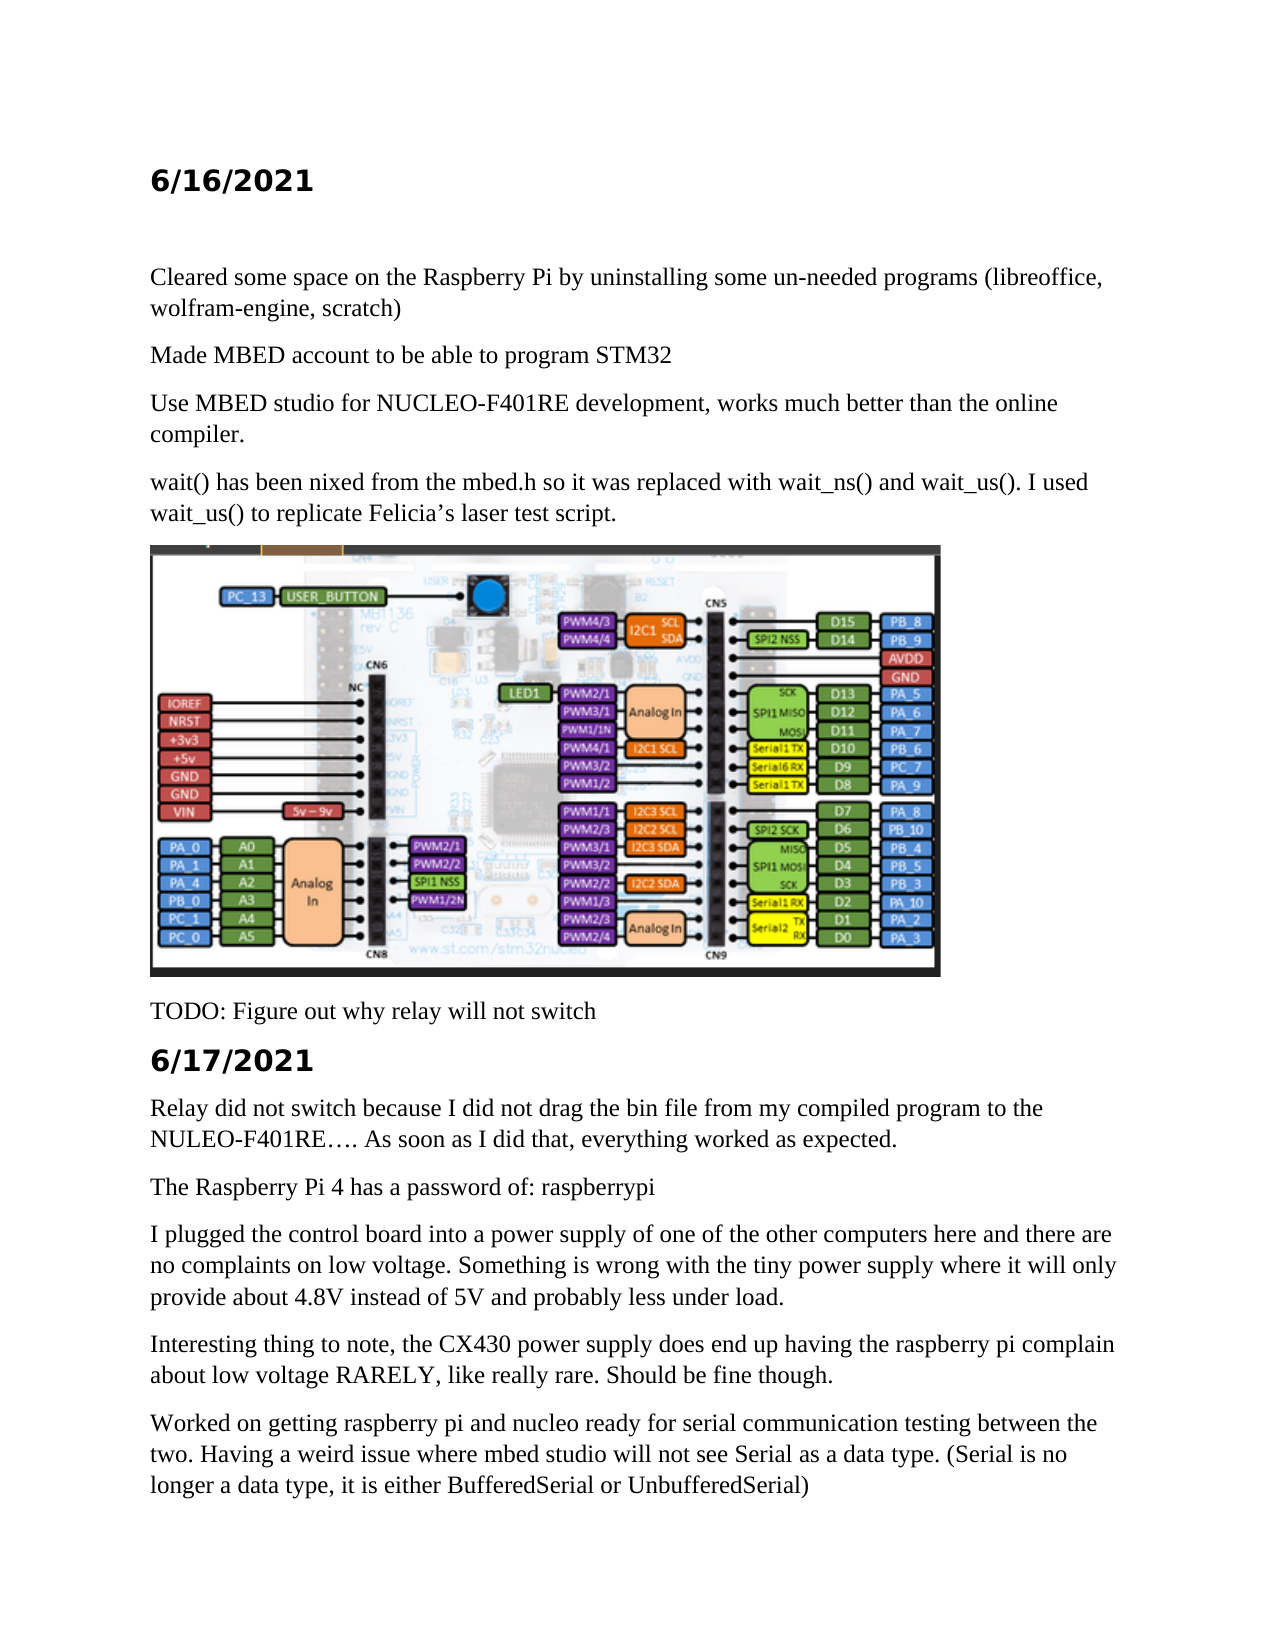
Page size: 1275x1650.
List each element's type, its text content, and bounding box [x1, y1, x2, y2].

text The Raspberry Pi 4 has a password of: raspberrypi [150, 1172, 1125, 1201]
subtitle 6/17/2021 [150, 1044, 1125, 1078]
text Interesting thing to note, the CX430 power supply does end up having the raspberry pi complain about low voltage RARELY, like really rare. Should be fine though. [150, 1329, 1125, 1389]
text Cleared some space on the Raspberry Pi by uninstalling some un-needed programs (libreoffice, wolfram-engine, scratch) [150, 262, 1125, 321]
picture [150, 545, 941, 977]
text wait() has been nixed from the mbed.h so it was replaced with wait_ns() and wait_us(). I used wait_us() to replicate Felicia’s laser test script. [150, 467, 1125, 527]
text TODO: Figure out why relay will not switch [150, 996, 1125, 1025]
text Worked on getting raspberry pi and nucleo ready for serial communication testing between the two. Having a weird issue where mbed studio will not see Serial as a data type. (Serial is no longer a data type, it is either BufferedSerial or UnbufferedSerial) [150, 1408, 1125, 1499]
text Made MBED account to be able to program STM32 [150, 340, 1125, 369]
text Relay did not switch because I did not drag the bin file from my compiled program to the NULEO-F401RE…. As soon as I did that, everything worked as expected. [150, 1093, 1125, 1153]
text I plugged the control board into a power supply of one of the other computers here and there are no complaints on low voltage. Something is wrong with the tiny power supply where it will only provide about 4.8V instead of 5V and probably less under load. [150, 1219, 1125, 1310]
subtitle 6/16/2021 [150, 164, 1125, 199]
text Use MBED studio for NUCLEO-F401RE development, works much better than the online compiler. [150, 388, 1125, 448]
